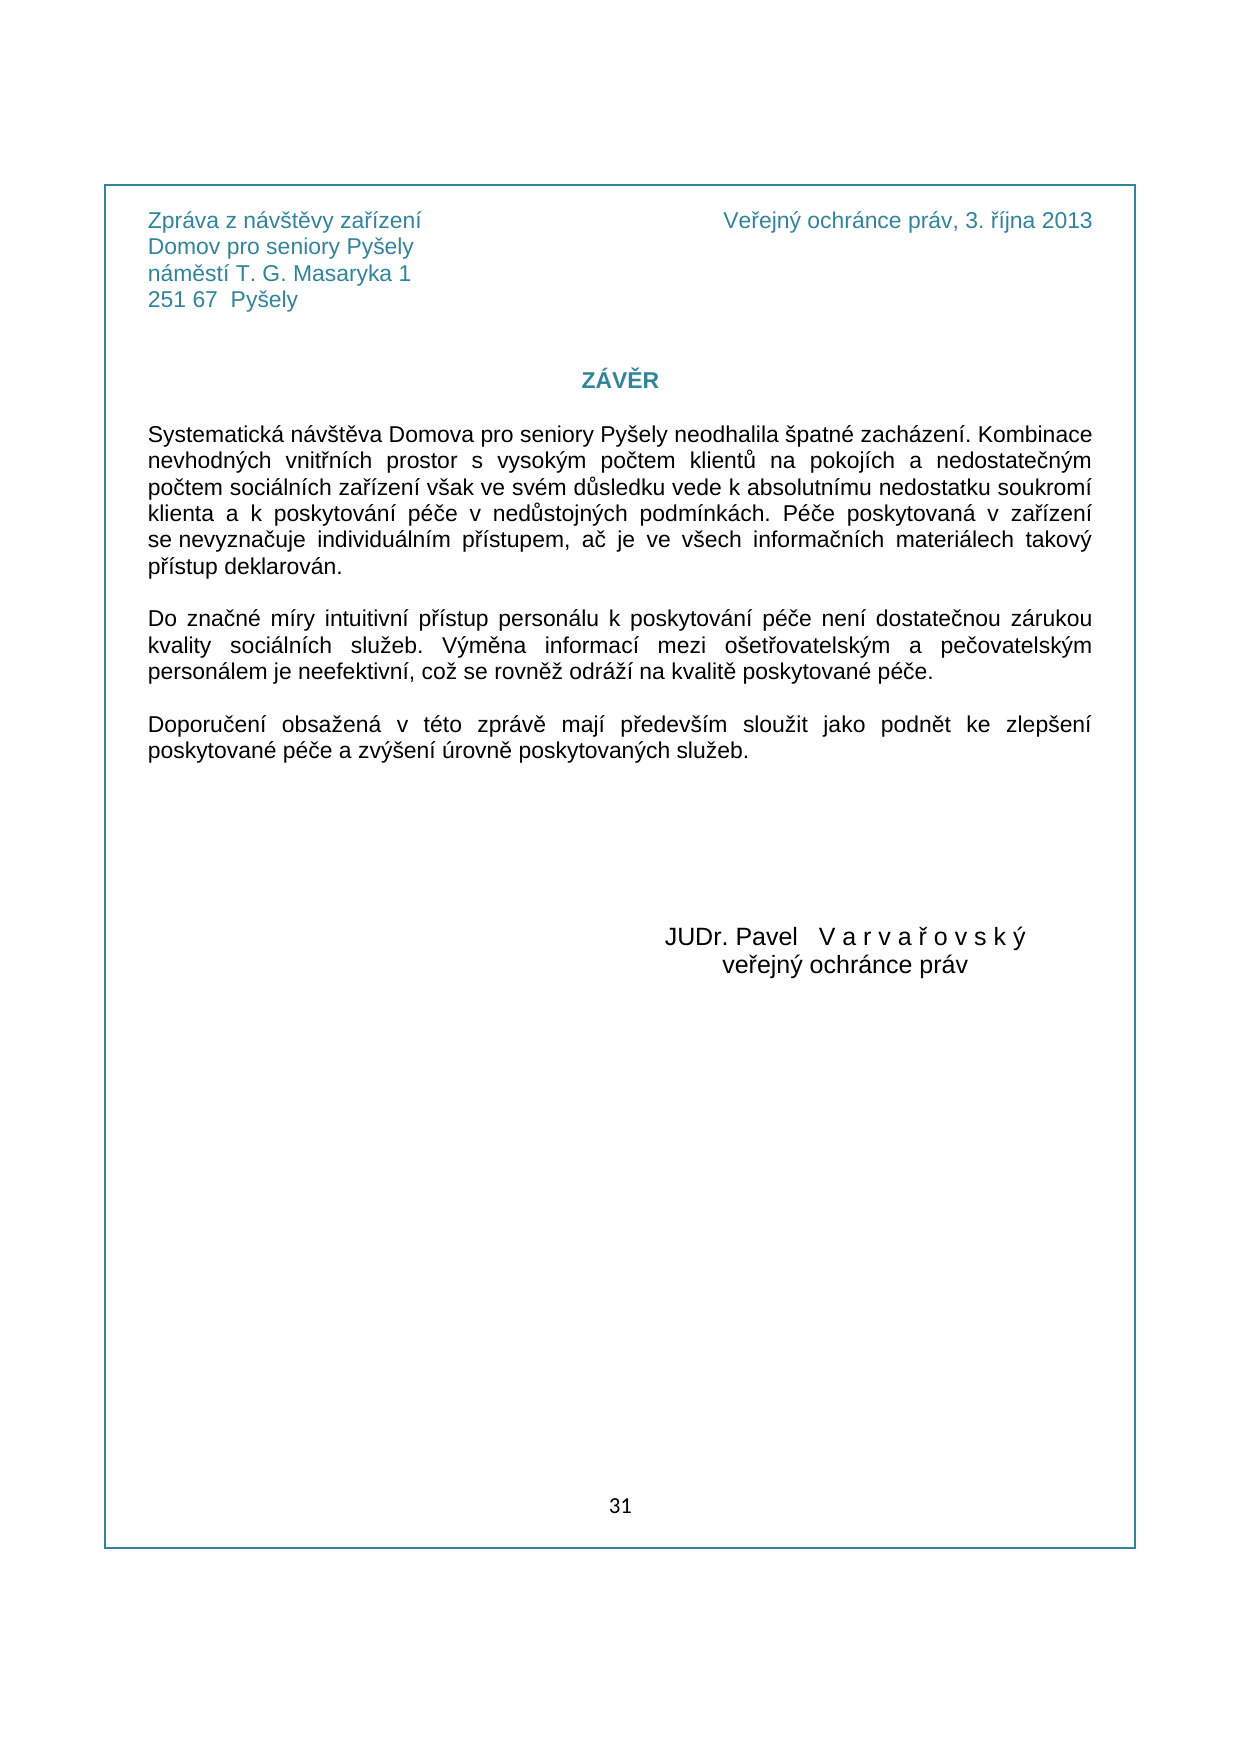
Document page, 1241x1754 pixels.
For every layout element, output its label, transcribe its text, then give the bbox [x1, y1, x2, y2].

text Doporučení obsažená v této zprávě mají především sloužit jako podnět ke zlepšení poskytované péče a zvýšení úrovně poskytovaných služeb. [148, 711, 1092, 763]
text JUDr. Pavel V a r v a ř o v s k ý [148, 922, 1092, 950]
subtitle ZÁVĚR [148, 367, 1092, 393]
text Do značné míry intuitivní přístup personálu k poskytování péče není dostatečnou zárukou kvality sociálních služeb. Výměna informací mezi ošetřovatelským a pečovatelským personálem je neefektivní, což se rovněž odráží na kvalitě poskytované péče. [148, 605, 1092, 684]
text Systematická návštěva Domova pro seniory Pyšely neodhalila špatné zacházení. Kombinace nevhodných vnitřních prostor s vysokým počtem klientů na pokojích a nedostatečným počtem sociálních zařízení však ve svém důsledku vede k absolutnímu nedostatku soukromí klienta a k poskytování péče v nedůstojných podmínkách. Péče poskytovaná v zařízení se nevyznačuje individuálním přístupem, ač je ve všech informačních materiálech takový přístup deklarován. [148, 421, 1092, 579]
text veřejný ochránce práv [148, 950, 1092, 979]
